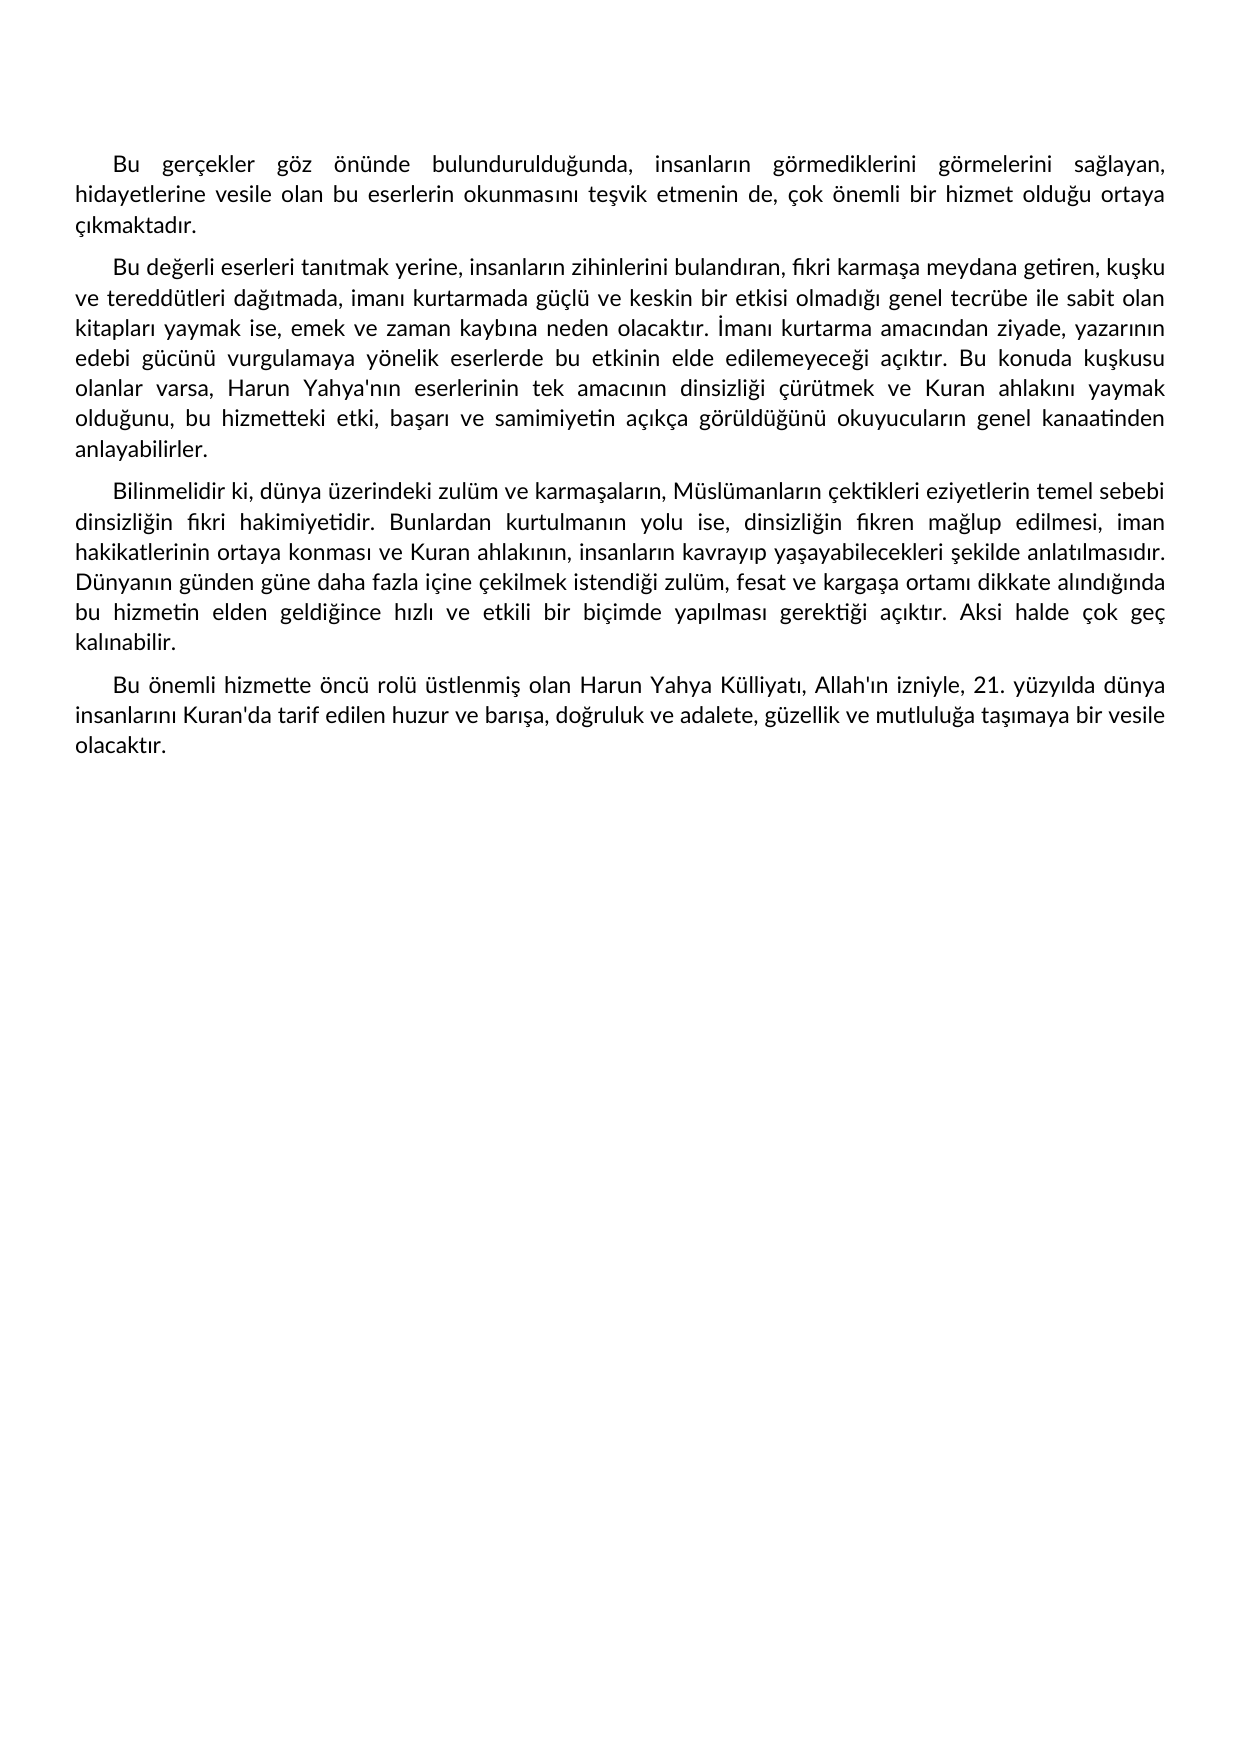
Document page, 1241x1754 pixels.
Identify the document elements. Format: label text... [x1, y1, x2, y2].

text Bu gerçekler göz önünde bulundurulduğunda, insanların görmediklerini görmelerini sağlayan, hidayetlerine vesile olan bu eserlerin okunmasını teşvik etmenin de, çok önemli bir hizmet olduğu ortaya çıkmaktadır. [75, 150, 1165, 238]
text Bu önemli hizmette öncü rolü üstlenmiş olan Harun Yahya Külliyatı, Allah'ın izniyle, 21. yüzyılda dünya insanlarını Kuran'da tarif edilen huzur ve barışa, doğruluk ve adalete, güzellik ve mutluluğa taşımaya bir vesile olacaktır. [75, 671, 1165, 759]
text Bilinmelidir ki, dünya üzerindeki zulüm ve karmaşaların, Müslümanların çektikleri eziyetlerin temel sebebi dinsizliğin fikri hakimiyetidir. Bunlardan kurtulmanın yolu ise, dinsizliğin fikren mağlup edilmesi, iman hakikatlerinin ortaya konması ve Kuran ahlakının, insanların kavrayıp yaşayabilecekleri şekilde anlatılmasıdır. Dünyanın günden güne daha fazla içine çekilmek istendiği zulüm, fesat ve kargaşa ortamı dikkate alındığında bu hizmetin elden geldiğince hızlı ve etkili bir biçimde yapılması gerektiği açıktır. Aksi halde çok geç kalınabilir. [75, 477, 1165, 656]
text Bu değerli eserleri tanıtmak yerine, insanların zihinlerini bulandıran, fikri karmaşa meydana getiren, kuşku ve tereddütleri dağıtmada, imanı kurtarmada güçlü ve keskin bir etkisi olmadığı genel tecrübe ile sabit olan kitapları yaymak ise, emek ve zaman kaybına neden olacaktır. İmanı kurtarma amacından ziyade, yazarının edebi gücünü vurgulamaya yönelik eserlerde bu etkinin elde edilemeyeceği açıktır. Bu konuda kuşkusu olanlar varsa, Harun Yahya'nın eserlerinin tek amacının dinsizliği çürütmek ve Kuran ahlakını yaymak olduğunu, bu hizmetteki etki, başarı ve samimiyetin açıkça görüldüğünü okuyucuların genel kanaatinden anlayabilirler. [75, 253, 1165, 462]
